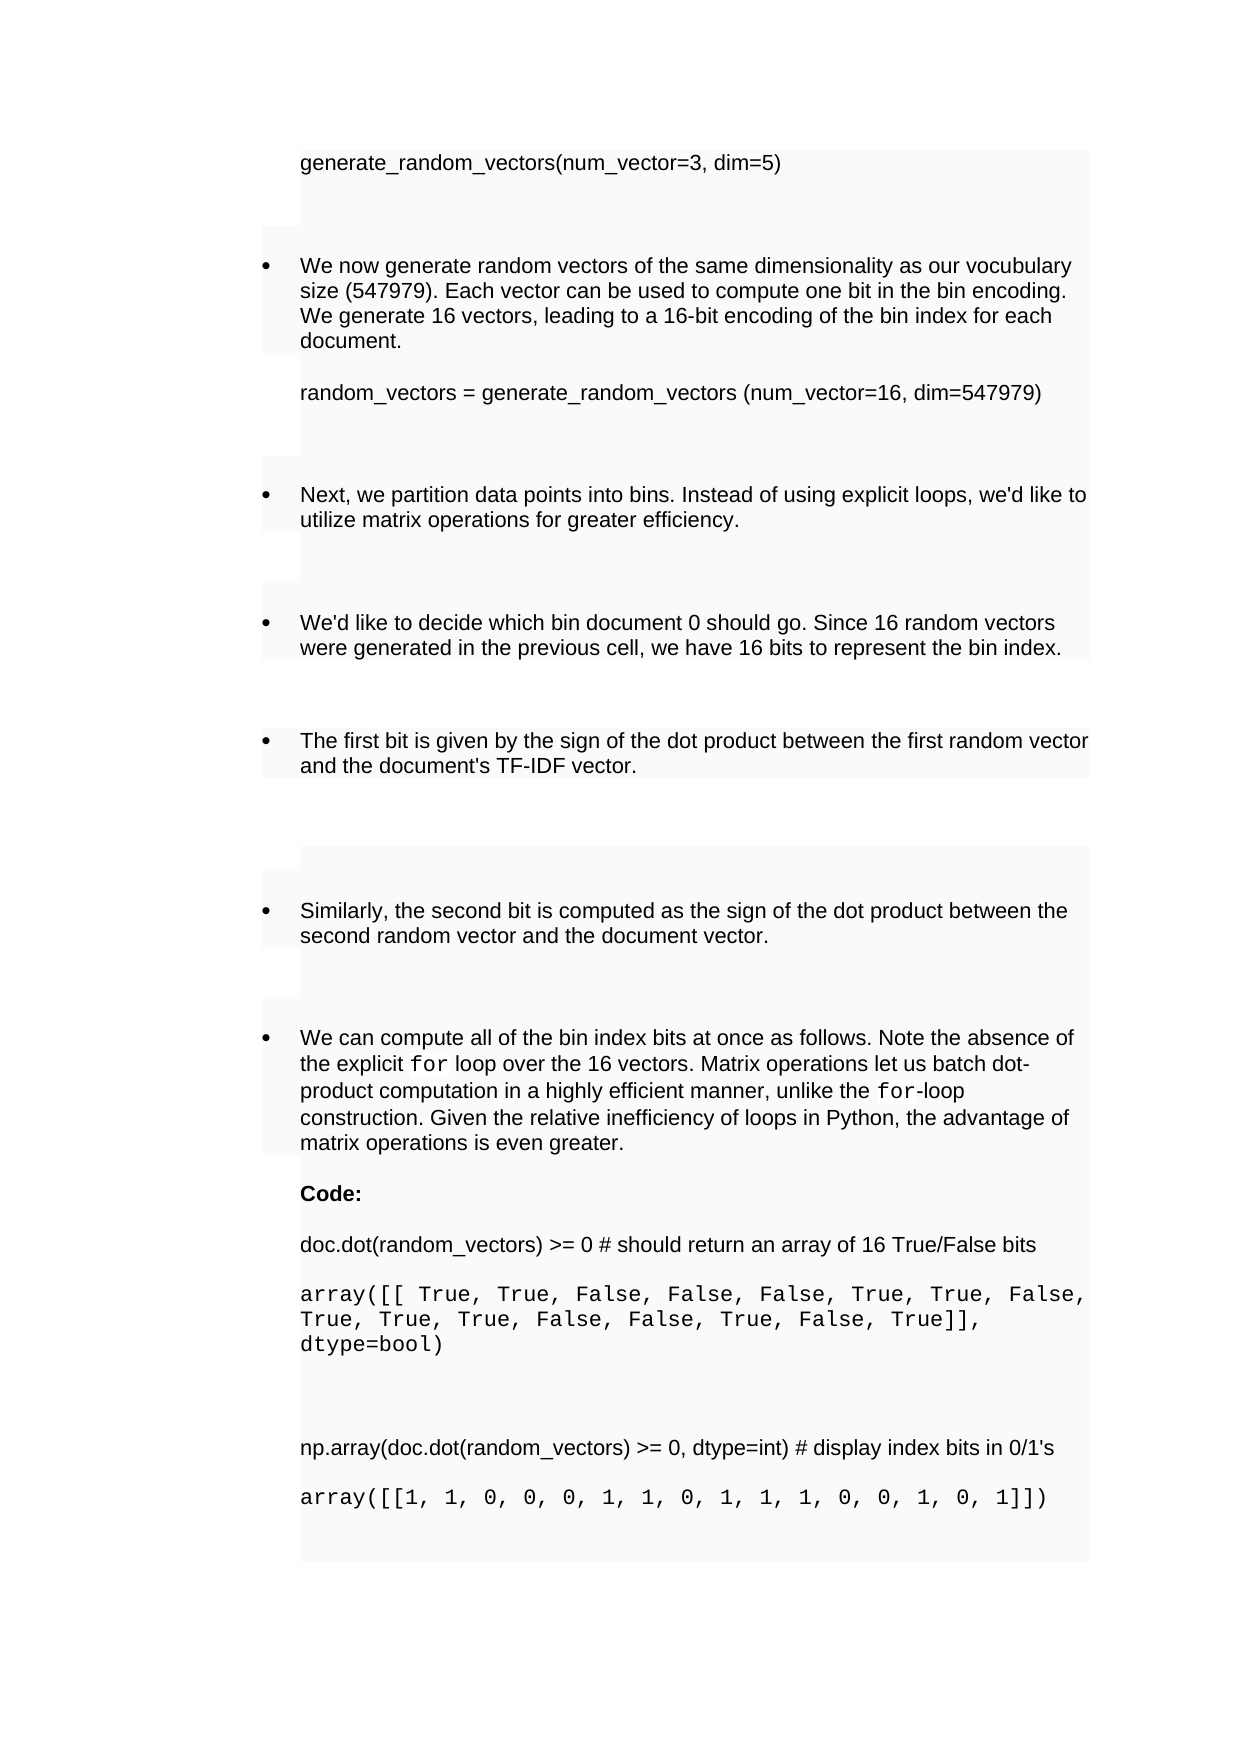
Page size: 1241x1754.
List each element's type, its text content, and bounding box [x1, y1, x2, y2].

list array([[1, 1, 0, 0, 0, 1, 1, 0, 1, 1, 1, 0, 0, 1, 0, 1]]) [300, 1486, 1090, 1511]
list Code: [300, 1181, 1090, 1206]
list generate_random_vectors(num_vector=3, dim=5) [300, 150, 1090, 175]
list random_vectors = generate_random_vectors (num_vector=16, dim=547979) [300, 379, 1090, 404]
list np.array(doc.dot(random_vectors) >= 0, dtype=int) # display index bits in 0/1's [300, 1435, 1090, 1460]
list doc.dot(random_vectors) >= 0 # should return an array of 16 True/False bits [300, 1232, 1090, 1257]
list Next, we partition data points into bins. Instead of using explicit loops, we'd like to utilize matrix operations for greater efficiency. [262, 482, 1090, 532]
list We now generate random vectors of the same dimensionality as our vocubulary size (547979). Each vector can be used to compute one bit in the bin encoding. We generate 16 vectors, leading to a 16-bit encoding of the bin index for each document. [262, 252, 1090, 353]
list array([[ True, True, False, False, False, True, True, False, True, True, True, False, False, True, False, True]], dtype=bool) [300, 1283, 1090, 1358]
list We'd like to decide which bin document 0 should go. Since 16 random vectors were generated in the previous cell, we have 16 bits to represent the bin index. [262, 609, 1090, 660]
list We can compute all of the bin index bits at once as follows. Note the absence of the explicit for loop over the 16 vectors. Matrix operations let us batch dot-product computation in a highly efficient manner, unlike the for-loop construction. Given the relative inefficiency of loops in Python, the advantage of matrix operations is even greater. [262, 1025, 1090, 1155]
list Similarly, the second bit is computed as the sign of the dot product between the second random vector and the document vector. [262, 897, 1090, 948]
list The first bit is given by the sign of the dot product between the first random vector and the document's TF-IDF vector. [262, 728, 1090, 778]
